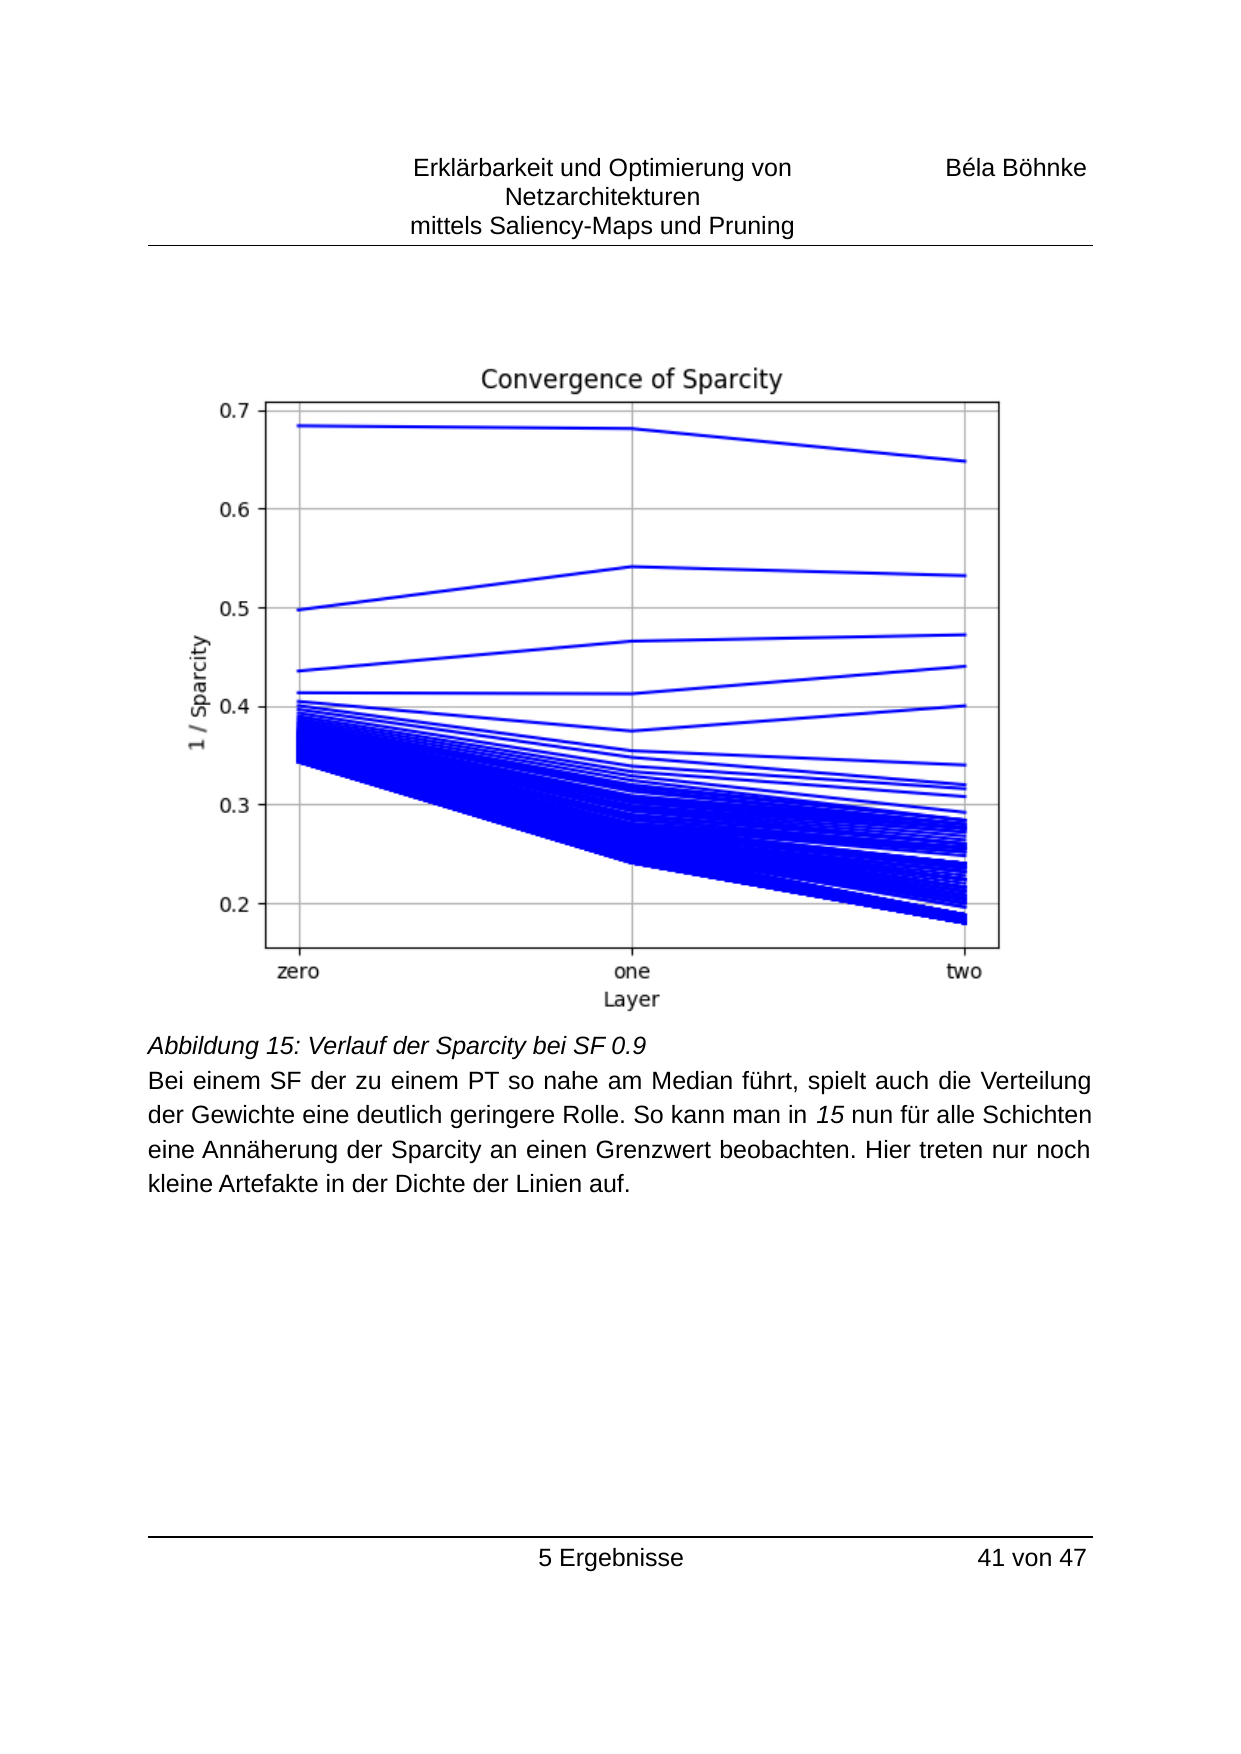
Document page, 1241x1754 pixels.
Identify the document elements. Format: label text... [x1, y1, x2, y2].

picture [147, 317, 1093, 1026]
text Bei einem SF der zu einem PT so nahe am Median führt, spielt auch die Verteilung der Gewichte eine deutlich geringere Rolle. So kann man in Abbildung 15 nun für alle Schichten eine Annäherung der Sparcity an einen Grenzwert beobachten. Hier treten nur noch kleine Artefakte in der Dichte der Linien auf. [148, 1060, 1093, 1198]
text Abbildung 15: Verlauf der Sparcity bei SF 0.9 [148, 1026, 1093, 1060]
text Bei einem SF der zu einem PT so nahe am Median führt, spielt auch die Verteilung der Gewichte eine deutlich geringere Rolle. So kann man in Abbildung 15 nun für alle Schichten eine Annäherung der Sparcity an einen Grenzwert beobachten. Hier treten nur noch kleine Artefakte in der Dichte der Linien auf. [148, 304, 1093, 317]
